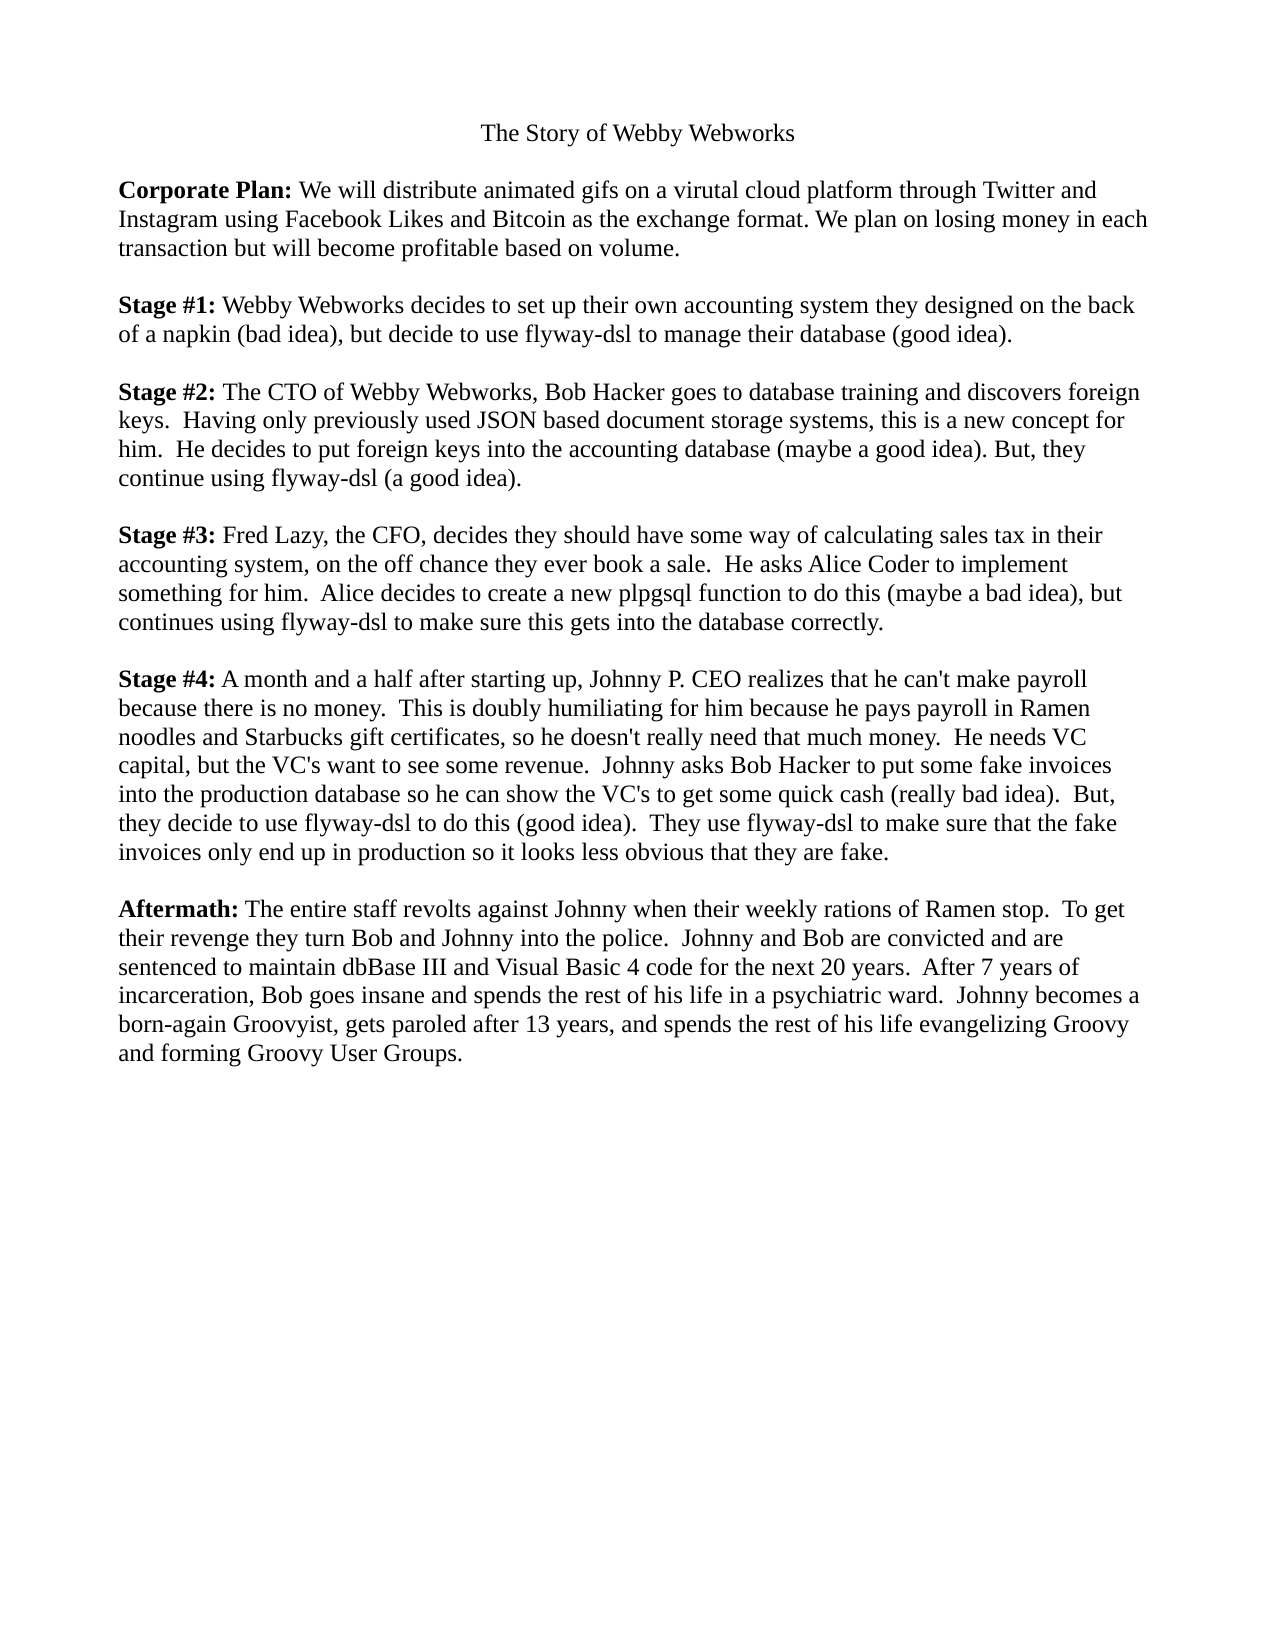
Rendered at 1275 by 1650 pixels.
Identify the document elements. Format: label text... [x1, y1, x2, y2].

text Stage #2: The CTO of Webby Webworks, Bob Hacker goes to database training and discovers foreign keys. Having only previously used JSON based document storage systems, this is a new concept for him. He decides to put foreign keys into the accounting database (maybe a good idea). But, they continue using flyway-dsl (a good idea). [118, 377, 1157, 492]
text Stage #4: A month and a half after starting up, Johnny P. CEO realizes that he can't make payroll because there is no money. This is doubly humiliating for him because he pays payroll in Ramen noodles and Starbucks gift certificates, so he doesn't really need that much money. He needs VC capital, but the VC's want to see some revenue. Johnny asks Bob Hacker to put some fake invoices into the production database so he can show the VC's to get some quick cash (really bad idea). But, they decide to use flyway-dsl to do this (good idea). They use flyway-dsl to make sure that the fake invoices only end up in production so it looks less obvious that they are fake. [118, 664, 1157, 866]
text Aftermath: The entire staff revolts against Johnny when their weekly rations of Ramen stop. To get their revenge they turn Bob and Johnny into the police. Johnny and Bob are convicted and are sentenced to maintain dbBase III and Visual Basic 4 code for the next 20 years. After 7 years of incarceration, Bob goes insane and spends the rest of his life in a psychiatric ward. Johnny becomes a born-again Groovyist, gets paroled after 13 years, and spends the rest of his life evangelizing Groovy and forming Groovy User Groups. [118, 894, 1157, 1067]
text Corporate Plan: We will distribute animated gifs on a virutal cloud platform through Twitter and Instagram using Facebook Likes and Bitcoin as the exchange format. We plan on losing money in each transaction but will become profitable based on volume. [118, 176, 1157, 262]
text Stage #1: Webby Webworks decides to set up their own accounting system they designed on the back of a napkin (bad idea), but decide to use flyway-dsl to manage their database (good idea). [118, 291, 1157, 348]
text Stage #3: Fred Lazy, the CFO, decides they should have some way of calculating sales tax in their accounting system, on the off chance they ever book a sale. He asks Alice Coder to implement something for him. Alice decides to create a new plpgsql function to do this (maybe a bad idea), but continues using flyway-dsl to make sure this gets into the database correctly. [118, 521, 1157, 636]
text The Story of Webby Webworks [118, 118, 1157, 147]
